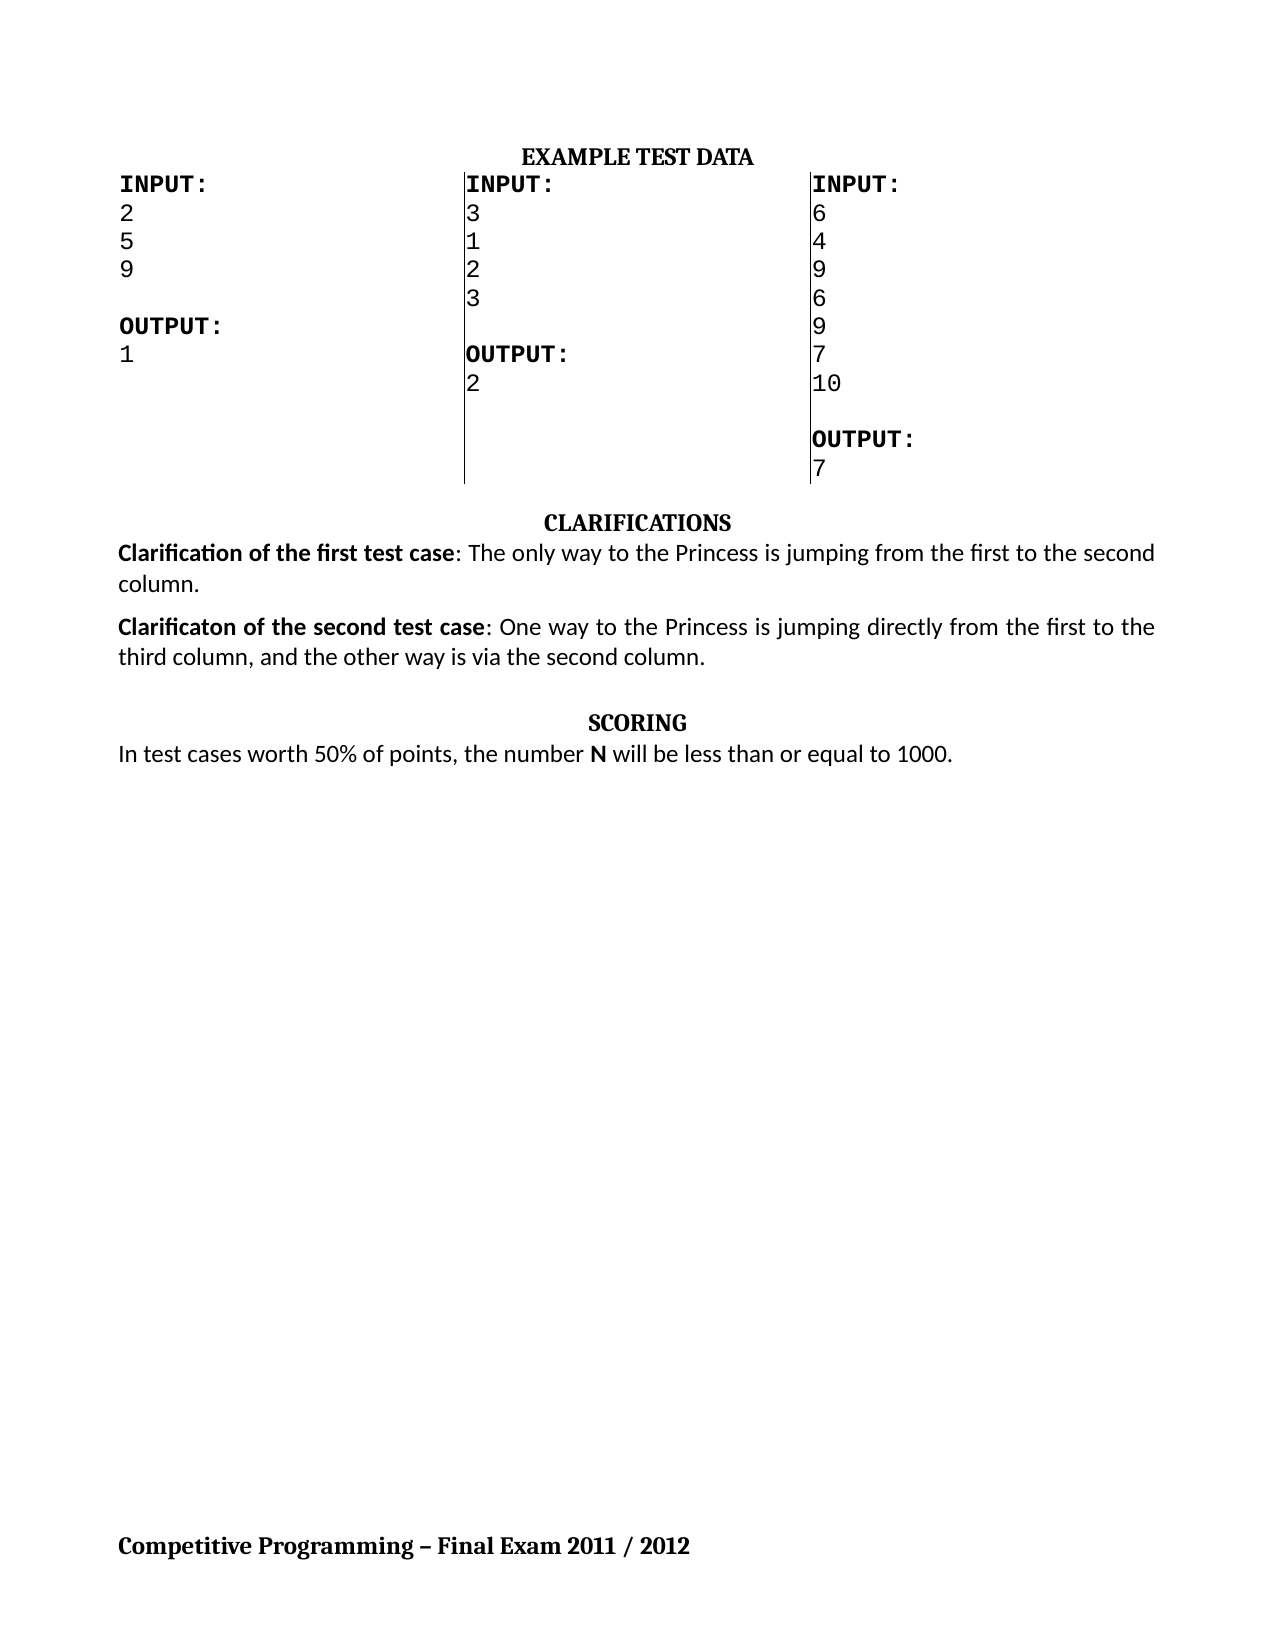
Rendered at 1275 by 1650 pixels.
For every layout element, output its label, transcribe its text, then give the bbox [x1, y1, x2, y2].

subtitle EXAMPLE TEST DATA [118, 143, 1157, 172]
table_header INPUT: 3 1 2 3 OUTPUT: 2 [465, 172, 810, 483]
text Clarification of the first test case: The only way to the Princess is jumping from the first to the second column. [118, 537, 1157, 598]
table_header INPUT: 2 5 9 OUTPUT: 1 [118, 172, 464, 483]
text Clarificaton of the second test case: One way to the Princess is jumping directly from the first to the third column, and the other way is via the second column. [118, 611, 1157, 672]
subtitle SCORING [118, 709, 1157, 738]
table_header INPUT: 6 4 9 6 9 7 10 OUTPUT: 7 [811, 172, 1157, 483]
subtitle CLARIFICATIONS [118, 508, 1157, 537]
text In test cases worth 50% of points, the number N will be less than or equal to 1000. [118, 738, 1157, 769]
